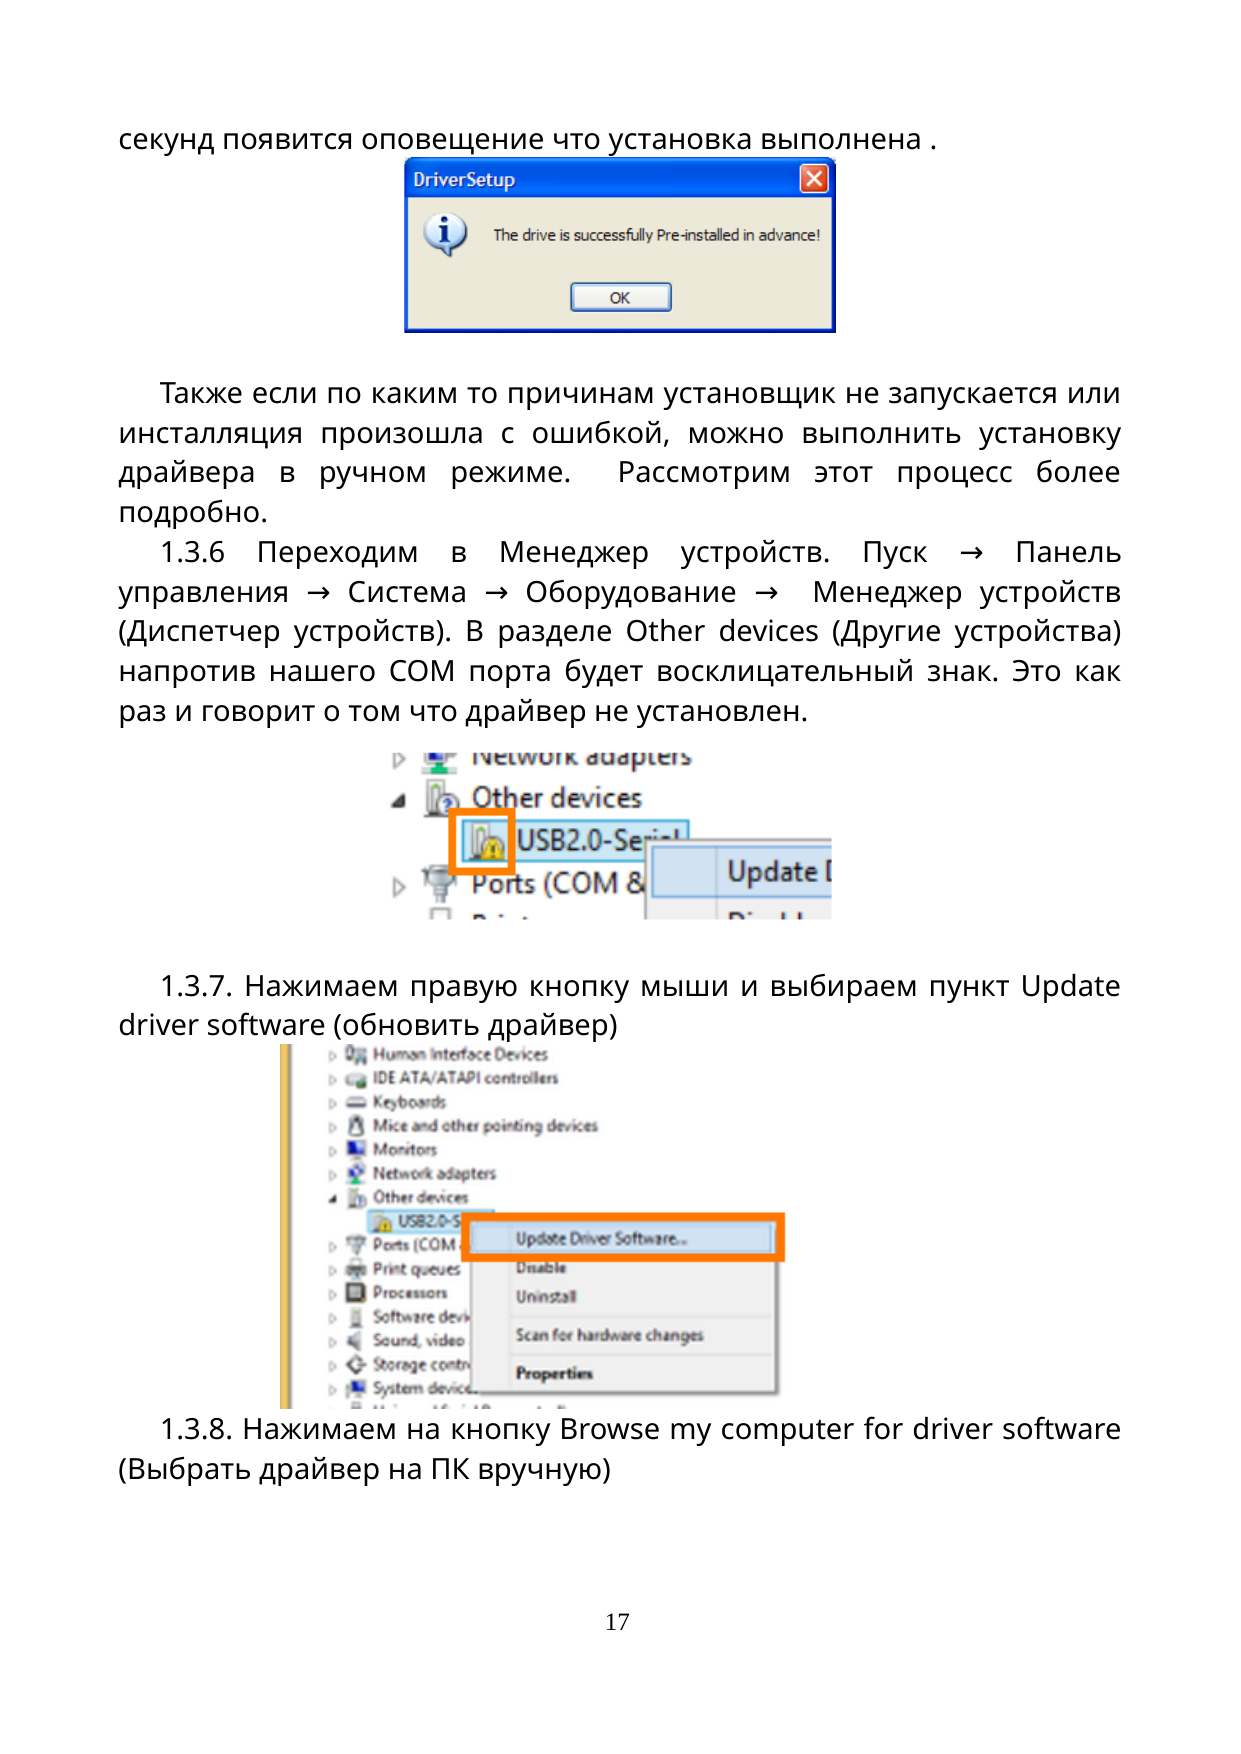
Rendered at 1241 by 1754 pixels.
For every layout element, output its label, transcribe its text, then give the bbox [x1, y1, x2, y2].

text 1.3.7. Нажимаем правую кнопку мыши и выбираем пункт Update driver software (обновить драйвер) [118, 965, 1122, 1044]
text секунд появится оповещение что установка выполнена . [118, 118, 1122, 158]
picture [280, 1044, 961, 1409]
text 1.3.6 Переходим в Менеджер устройств. Пуск → Панель управления → Система → Оборудование → Менеджер устройств (Диспетчер устройств). В разделе Other devices (Другие устройства) напротив нашего СОМ порта будет восклицательный знак. Это как раз и говорит о том что драйвер не установлен. [118, 531, 1122, 729]
text Также если по каким то причинам установщик не запускается или инсталляция произошла с ошибкой, можно выполнить установку драйвера в ручном режиме. Рассмотрим этот процесс более подробно. [118, 372, 1122, 531]
picture [404, 157, 836, 333]
text 1.3.8. Нажимаем на кнопку Browse my computer for driver software (Выбрать драйвер на ПК вручную) [118, 1044, 1122, 1488]
picture [386, 750, 835, 926]
